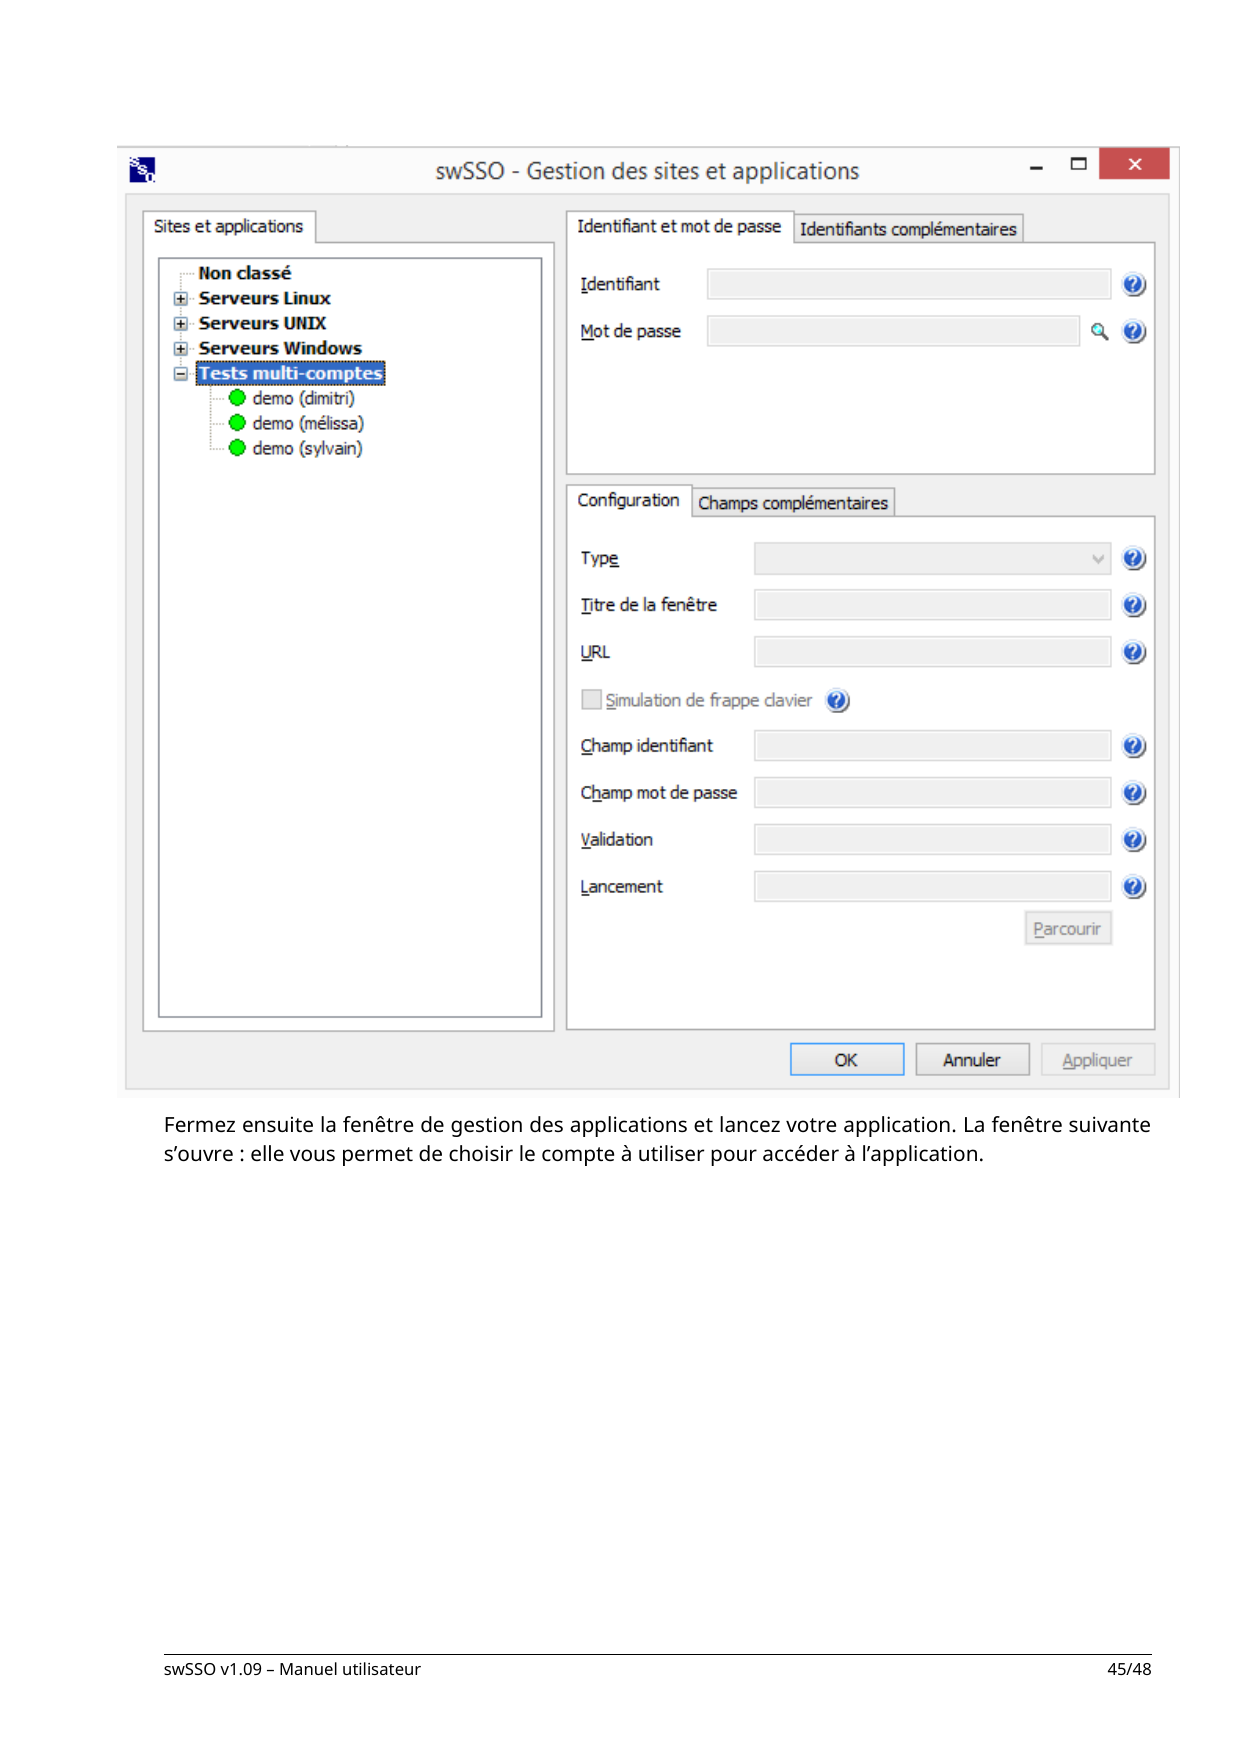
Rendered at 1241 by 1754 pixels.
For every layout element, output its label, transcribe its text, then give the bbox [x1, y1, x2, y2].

text Fermez ensuite la fenêtre de gestion des applications et lancez votre application. La fenêtre suivante s’ouvre : elle vous permet de choisir le compte à utiliser pour accéder à l’application. [164, 1110, 1152, 1167]
